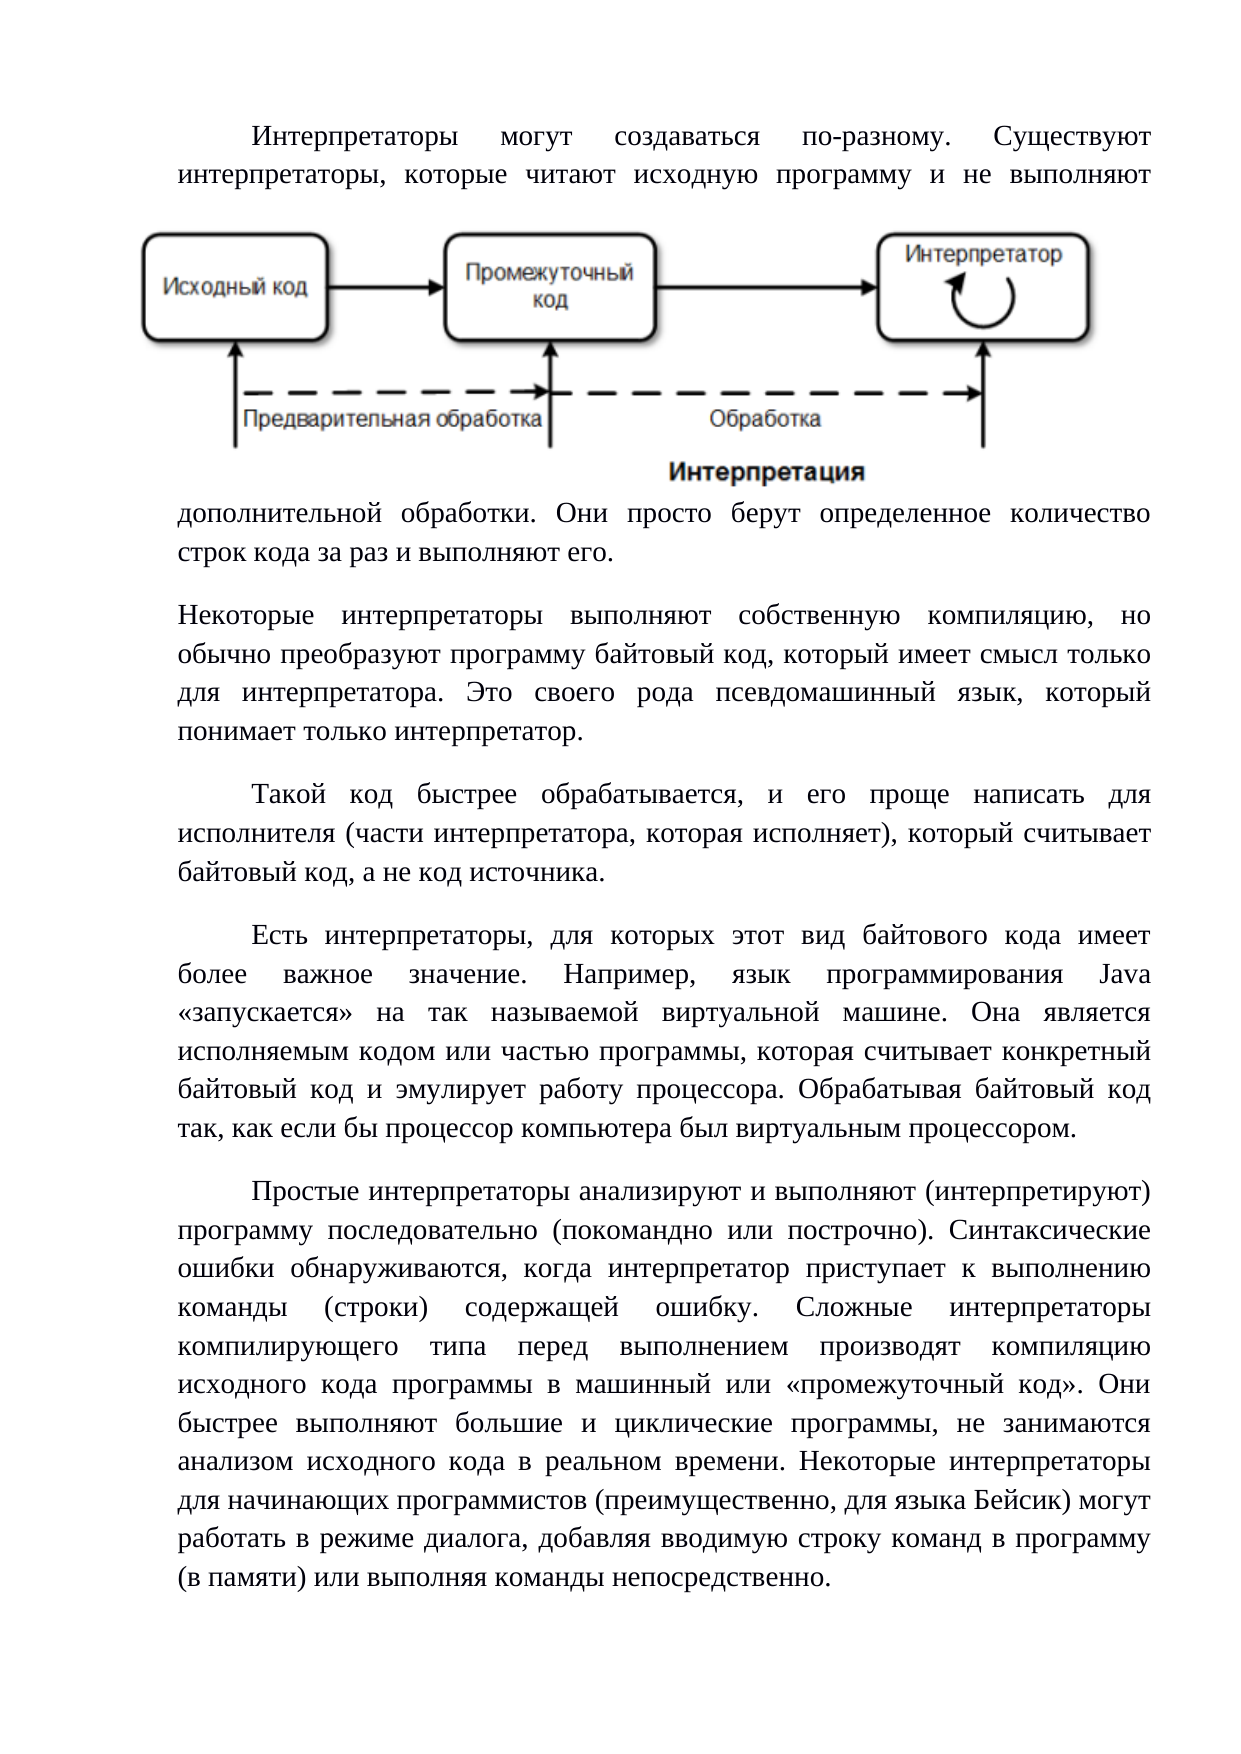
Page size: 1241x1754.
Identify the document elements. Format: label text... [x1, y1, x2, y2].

picture [136, 220, 1105, 496]
text Простые интерпретаторы анализируют и выполняют (интерпретируют) программу последовательно (покомандно или построчно). Синтаксические ошибки обнаруживаются, когда интерпретатор приступает к выполнению команды (строки) содержащей ошибку. Сложные интерпретаторы компилирующего типа перед выполнением производят компиляцию исходного кода программы в машинный или «промежуточный код». Они быстрее выполняют большие и циклические программы, не занимаются анализом исходного кода в реальном времени. Некоторые интерпретаторы для начинающих программистов (преимущественно, для языка Бейсик) могут работать в режиме диалога, добавляя вводимую строку команд в программу (в памяти) или выполняя команды непосредственно. [177, 1173, 1152, 1592]
text Некоторые интерпретаторы выполняют собственную компиляцию, но обычно преобразуют программу байтовый код, который имеет смысл только для интерпретатора. Это своего рода псевдомашинный язык, который понимает только интерпретатор. [177, 597, 1152, 747]
text Такой код быстрее обрабатывается, и его проще написать для исполнителя (части интерпретатора, которая исполняет), который считывает байтовый код, а не код источника. [177, 777, 1152, 887]
text Интерпретаторы могут создаваться по-разному. Существуют интерпретаторы, которые читают исходную программу и не выполняют дополнительной обработки. Они просто берут определенное количество строк кода за раз и выполняют его. [177, 118, 1152, 567]
text Есть интерпретаторы, для которых этот вид байтового кода имеет более важное значение. Например, язык программирования Java «запускается» на так называемой виртуальной машине. Она является исполняемым кодом или частью программы, которая считывает конкретный байтовый код и эмулирует работу процессора. Обрабатывая байтовый код так, как если бы процессор компьютера был виртуальным процессором. [177, 917, 1152, 1143]
